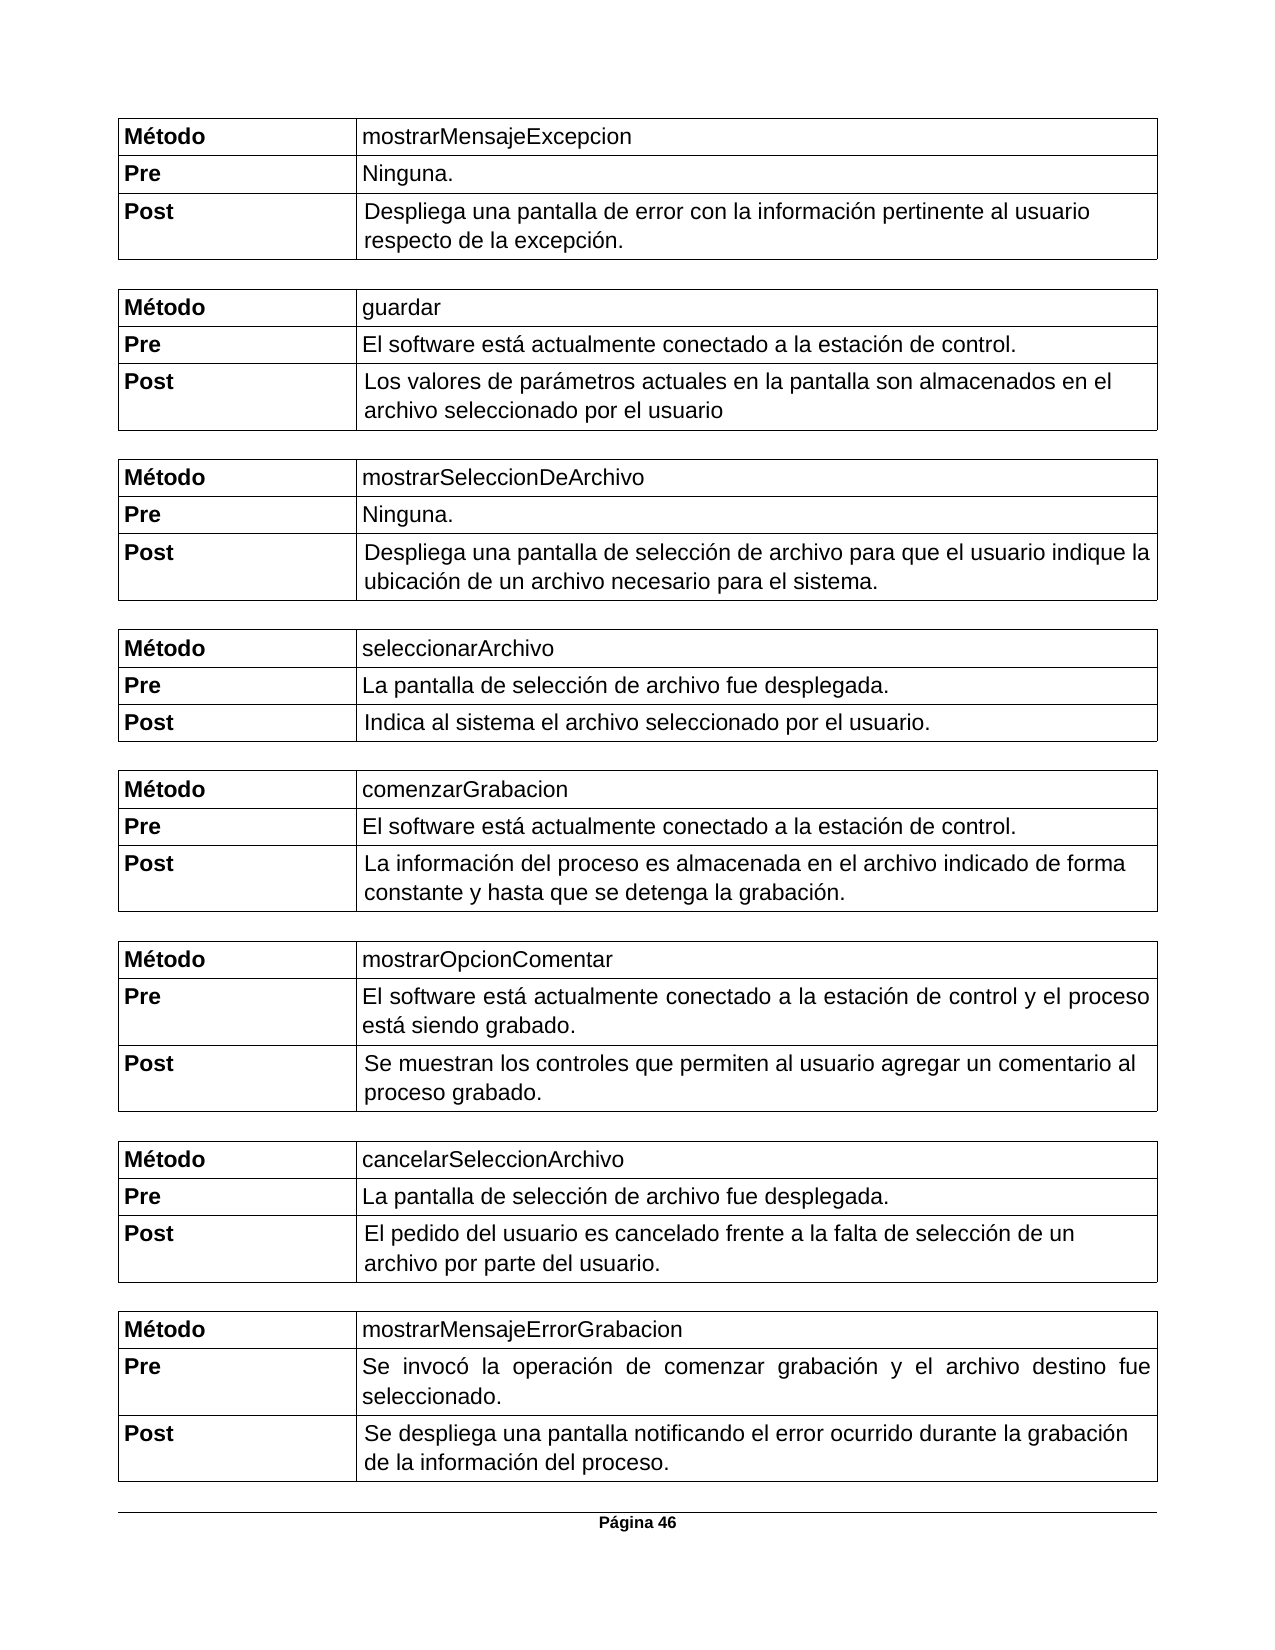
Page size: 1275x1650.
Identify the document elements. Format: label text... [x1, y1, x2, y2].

table_cell Post [119, 364, 356, 429]
table_header guardar [357, 290, 1157, 326]
table_cell Pre [119, 497, 356, 533]
table_cell Post [119, 846, 356, 911]
table_cell La pantalla de selección de archivo fue desplegada. [357, 1179, 1157, 1215]
table_header cancelarSeleccionArchivo [357, 1142, 1157, 1178]
table_cell El software está actualmente conectado a la estación de control y el proceso está siendo grabado. [357, 979, 1157, 1044]
table_cell Pre [119, 809, 356, 845]
table_cell Post [119, 194, 356, 259]
table_cell Pre [119, 327, 356, 363]
table_cell Post [119, 705, 356, 741]
table_cell Indica al sistema el archivo seleccionado por el usuario. [357, 705, 1157, 741]
table_cell El software está actualmente conectado a la estación de control. [357, 327, 1157, 363]
table_cell La pantalla de selección de archivo fue desplegada. [357, 668, 1157, 704]
table_cell Ninguna. [357, 497, 1157, 533]
table_cell Se muestran los controles que permiten al usuario agregar un comentario al proceso grabado. [357, 1046, 1157, 1111]
table_cell Post [119, 1216, 356, 1282]
table_cell Pre [119, 156, 356, 192]
table_cell Ninguna. [357, 156, 1157, 192]
table_cell Los valores de parámetros actuales en la pantalla son almacenados en el archivo seleccionado por el usuario [357, 364, 1157, 429]
table_header Método [119, 771, 356, 808]
table_header comenzarGrabacion [357, 771, 1157, 808]
table_header mostrarOpcionComentar [357, 942, 1157, 978]
table_cell La información del proceso es almacenada en el archivo indicado de forma constante y hasta que se detenga la grabación. [357, 846, 1157, 911]
table_cell Despliega una pantalla de selección de archivo para que el usuario indique la ubicación de un archivo necesario para el sistema. [357, 534, 1157, 600]
table_cell El software está actualmente conectado a la estación de control. [357, 809, 1157, 845]
table_cell El pedido del usuario es cancelado frente a la falta de selección de un archivo por parte del usuario. [357, 1216, 1157, 1282]
table_header Método [119, 1312, 356, 1348]
table_header seleccionarArchivo [357, 630, 1157, 667]
table_cell Pre [119, 979, 356, 1044]
table_cell Se despliega una pantalla notificando el error ocurrido durante la grabación de la información del proceso. [357, 1416, 1157, 1481]
table_cell Post [119, 1046, 356, 1111]
table_cell Pre [119, 668, 356, 704]
table_header Método [119, 1142, 356, 1178]
table_header Método [119, 942, 356, 978]
table_header mostrarSeleccionDeArchivo [357, 460, 1157, 496]
table_cell Se invocó la operación de comenzar grabación y el archivo destino fue seleccionado. [357, 1349, 1157, 1415]
table_cell Despliega una pantalla de error con la información pertinente al usuario respecto de la excepción. [357, 194, 1157, 259]
table_cell Post [119, 534, 356, 600]
table_header Método [119, 630, 356, 667]
table_header Método [119, 290, 356, 326]
table_header Método [119, 119, 356, 155]
table_header mostrarMensajeErrorGrabacion [357, 1312, 1157, 1348]
table_header mostrarMensajeExcepcion [357, 119, 1157, 155]
table_header Método [119, 460, 356, 496]
table_cell Pre [119, 1349, 356, 1415]
table_cell Post [119, 1416, 356, 1481]
table_cell Pre [119, 1179, 356, 1215]
